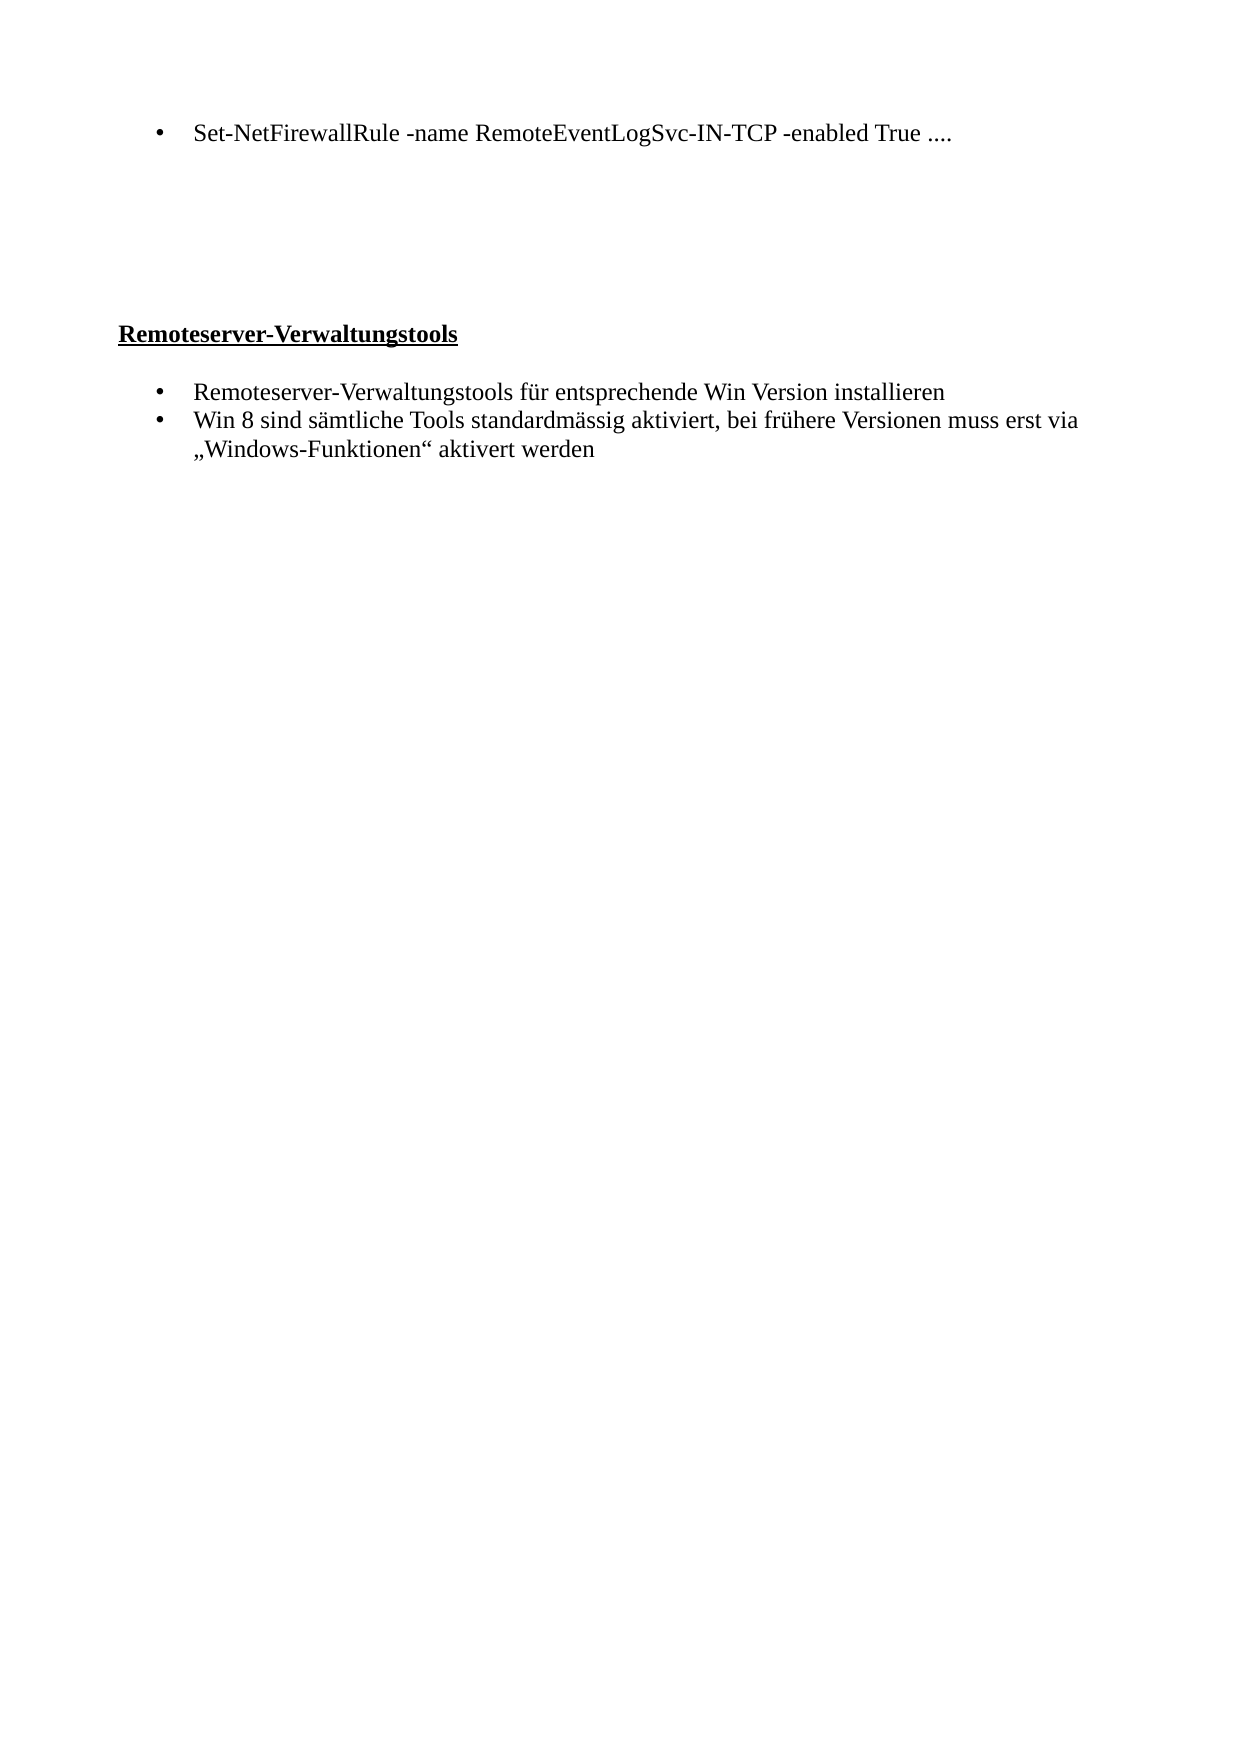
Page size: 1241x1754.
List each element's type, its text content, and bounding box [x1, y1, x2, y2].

text Remoteserver-Verwaltungstools [118, 319, 1122, 348]
list Set-NetFirewallRule -name RemoteEventLogSvc-IN-TCP -enabled True .... [156, 118, 1122, 204]
list Win 8 sind sämtliche Tools standardmässig aktiviert, bei frühere Versionen muss erst via „Windows-Funktionen“ aktivert werden [156, 406, 1122, 463]
list Remoteserver-Verwaltungstools für entsprechende Win Version installieren [156, 377, 1122, 406]
